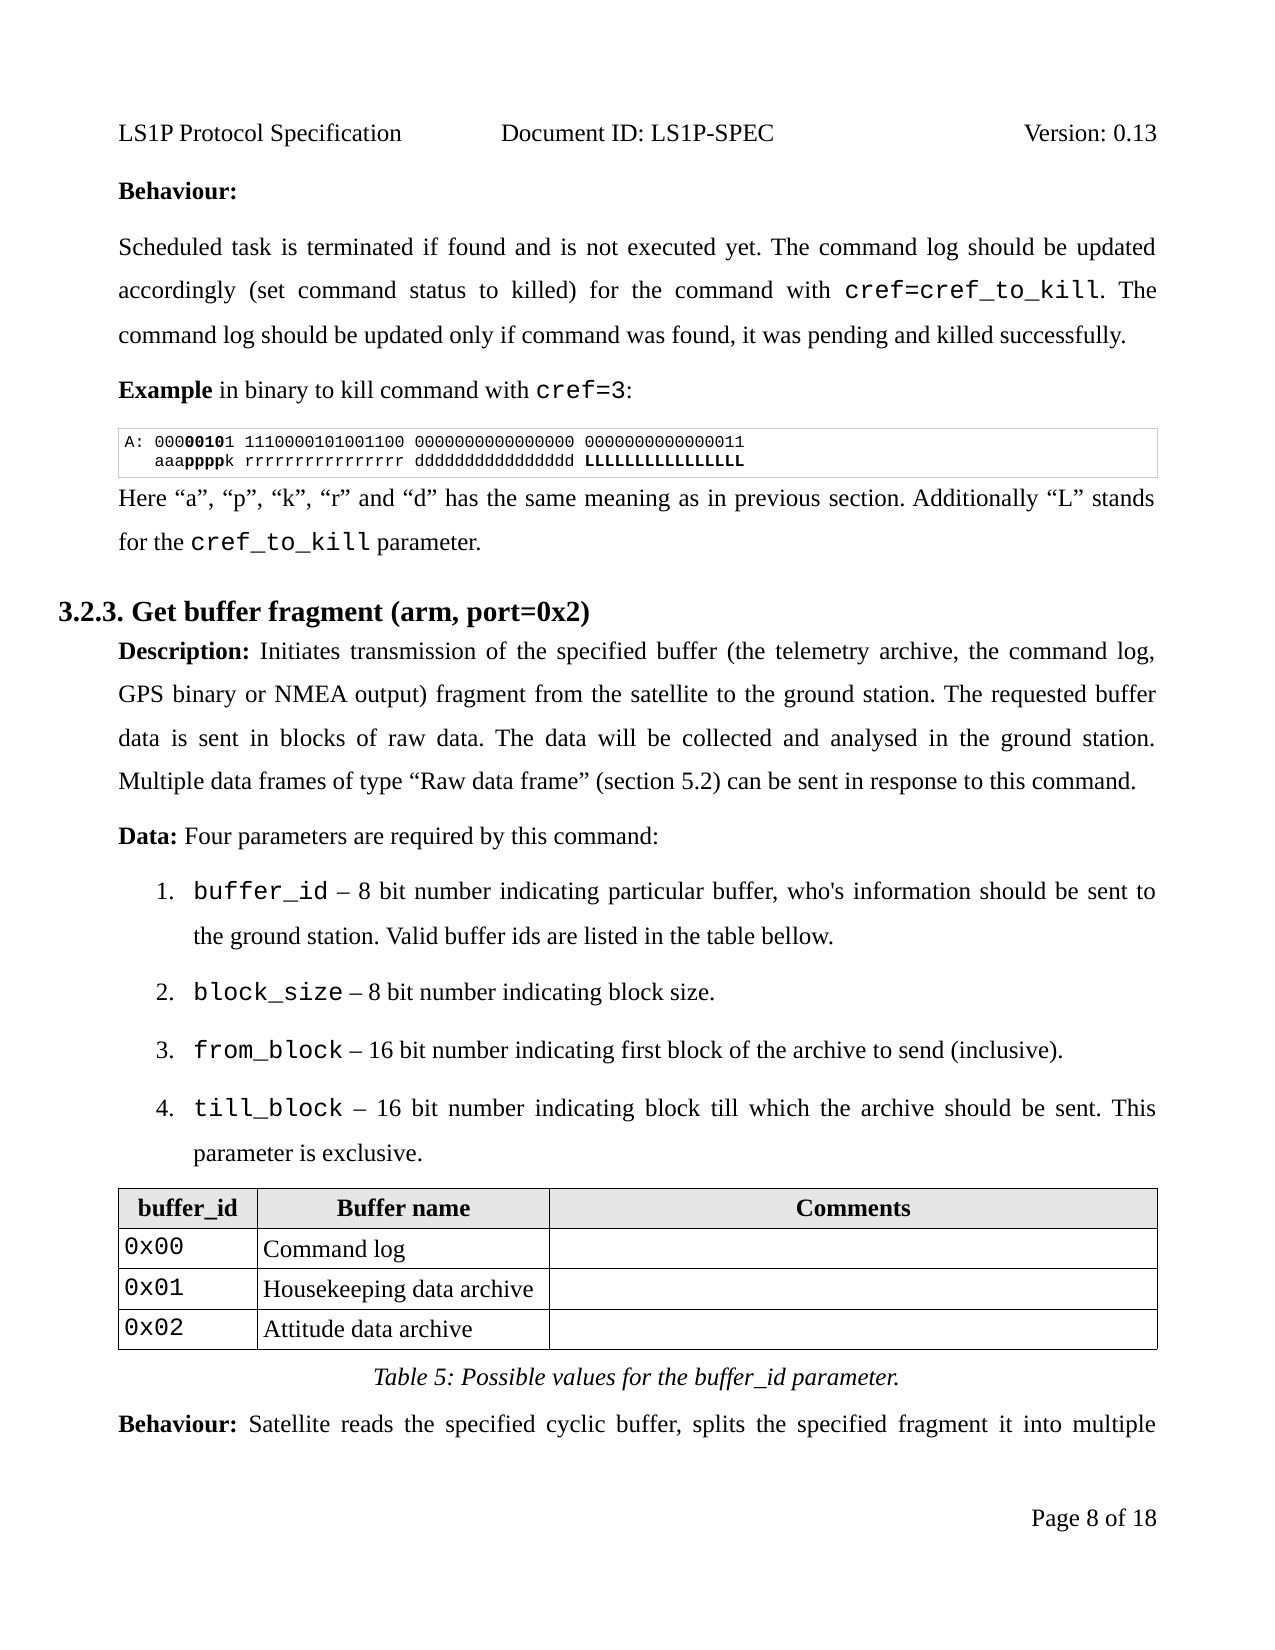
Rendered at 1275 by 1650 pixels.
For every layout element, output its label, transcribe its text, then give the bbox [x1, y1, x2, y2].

table_cell Command log [258, 1229, 549, 1268]
text Here “a”, “p”, “k”, “r” and “d” has the same meaning as in previous section. Additionally “L” stands for the cref_to_kill parameter. [118, 483, 1157, 557]
list block_size – 8 bit number indicating block size. [156, 977, 1157, 1007]
text aaappppk rrrrrrrrrrrrrrrr dddddddddddddddd LLLLLLLLLLLLLLLL [119, 446, 1157, 477]
text Data: Four parameters are required by this command: [118, 821, 1157, 850]
subtitle Get buffer fragment (arm, port=0x2) [58, 594, 1157, 627]
text Description: Initiates transmission of the specified buffer (the telemetry archive, the command log, GPS binary or NMEA output) fragment from the satellite to the ground station. The requested buffer data is sent in blocks of raw data. The data will be collected and analysed in the ground station. Multiple data frames of type “Raw data frame” (section 5.2) can be sent in response to this command. [118, 636, 1157, 794]
list till_block – 16 bit number indicating block till which the archive should be sent. This parameter is exclusive. [156, 1093, 1157, 1167]
text Example in binary to kill command with cref=3: [118, 375, 1157, 406]
table_cell [550, 1269, 1157, 1309]
text Table 5: Possible values for the buffer_id parameter. [118, 1362, 1157, 1390]
table_cell 0x01 [119, 1269, 257, 1309]
text Behaviour: Satellite reads the specified cyclic buffer, splits the specified fragment it into multiple [118, 1409, 1157, 1438]
list from_block – 16 bit number indicating first block of the archive to send (inclusive). [156, 1035, 1157, 1066]
text Behaviour: [118, 176, 1157, 205]
table_header Comments [550, 1189, 1157, 1228]
table_cell [550, 1229, 1157, 1268]
table_cell Housekeeping data archive [258, 1269, 549, 1309]
table_header Buffer name [258, 1189, 549, 1228]
text A: 00000101 1110000101001100 0000000000000000 0000000000000011 [119, 429, 1157, 446]
table_cell 0x00 [119, 1229, 257, 1268]
table_cell 0x02 [119, 1310, 257, 1349]
table_cell Attitude data archive [258, 1310, 549, 1349]
text Scheduled task is terminated if found and is not executed yet. The command log should be updated accordingly (set command status to killed) for the command with cref=cref_to_kill. The command log should be updated only if command was found, it was pending and killed successfully. [118, 232, 1157, 349]
table_cell [550, 1310, 1157, 1349]
list buffer_id – 8 bit number indicating particular buffer, who's information should be sent to the ground station. Valid buffer ids are listed in the table bellow. [156, 876, 1157, 950]
table_header buffer_id [119, 1189, 257, 1228]
